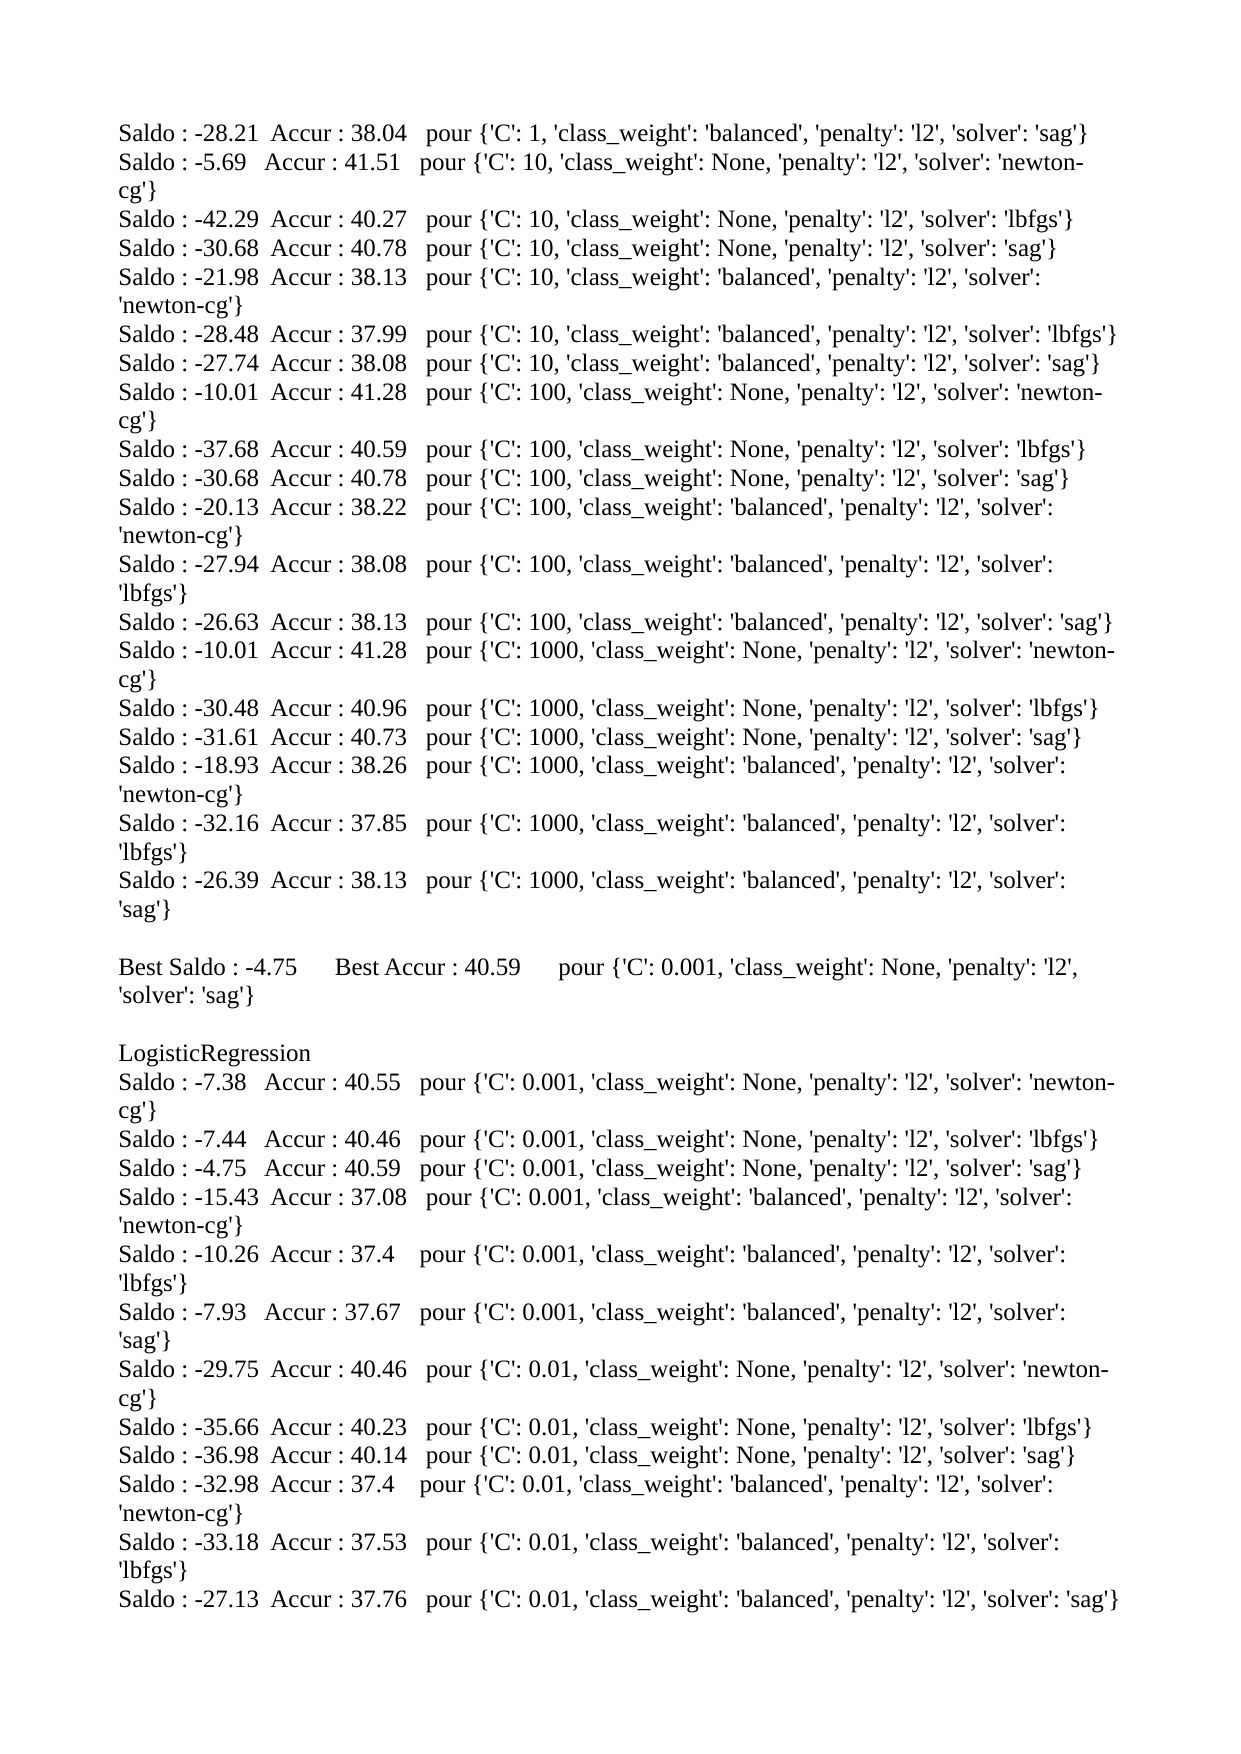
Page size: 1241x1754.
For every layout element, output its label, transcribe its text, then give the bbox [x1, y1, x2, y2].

text Saldo : -31.61 Accur : 40.73 pour {'C': 1000, 'class_weight': None, 'penalty': 'l2', 'solver': 'sag'} [118, 722, 1122, 751]
text Saldo : -18.93 Accur : 38.26 pour {'C': 1000, 'class_weight': 'balanced', 'penalty': 'l2', 'solver': 'newton-cg'} [118, 751, 1122, 808]
text Saldo : -15.43 Accur : 37.08 pour {'C': 0.001, 'class_weight': 'balanced', 'penalty': 'l2', 'solver': 'newton-cg'} [118, 1182, 1122, 1239]
text Saldo : -30.68 Accur : 40.78 pour {'C': 100, 'class_weight': None, 'penalty': 'l2', 'solver': 'sag'} [118, 463, 1122, 492]
text Saldo : -28.48 Accur : 37.99 pour {'C': 10, 'class_weight': 'balanced', 'penalty': 'l2', 'solver': 'lbfgs'} [118, 319, 1122, 348]
text Saldo : -29.75 Accur : 40.46 pour {'C': 0.01, 'class_weight': None, 'penalty': 'l2', 'solver': 'newton-cg'} [118, 1354, 1122, 1412]
text Saldo : -4.75 Accur : 40.59 pour {'C': 0.001, 'class_weight': None, 'penalty': 'l2', 'solver': 'sag'} [118, 1153, 1122, 1182]
text Saldo : -10.01 Accur : 41.28 pour {'C': 100, 'class_weight': None, 'penalty': 'l2', 'solver': 'newton-cg'} [118, 377, 1122, 434]
text Saldo : -37.68 Accur : 40.59 pour {'C': 100, 'class_weight': None, 'penalty': 'l2', 'solver': 'lbfgs'} [118, 434, 1122, 463]
text Saldo : -10.26 Accur : 37.4 pour {'C': 0.001, 'class_weight': 'balanced', 'penalty': 'l2', 'solver': 'lbfgs'} [118, 1239, 1122, 1297]
text LogisticRegression [118, 1038, 1122, 1067]
text Saldo : -35.66 Accur : 40.23 pour {'C': 0.01, 'class_weight': None, 'penalty': 'l2', 'solver': 'lbfgs'} [118, 1412, 1122, 1441]
text Saldo : -26.63 Accur : 38.13 pour {'C': 100, 'class_weight': 'balanced', 'penalty': 'l2', 'solver': 'sag'} [118, 607, 1122, 636]
text Saldo : -20.13 Accur : 38.22 pour {'C': 100, 'class_weight': 'balanced', 'penalty': 'l2', 'solver': 'newton-cg'} [118, 492, 1122, 549]
text Saldo : -28.21 Accur : 38.04 pour {'C': 1, 'class_weight': 'balanced', 'penalty': 'l2', 'solver': 'sag'} [118, 118, 1122, 147]
text Saldo : -27.74 Accur : 38.08 pour {'C': 10, 'class_weight': 'balanced', 'penalty': 'l2', 'solver': 'sag'} [118, 348, 1122, 377]
text Saldo : -42.29 Accur : 40.27 pour {'C': 10, 'class_weight': None, 'penalty': 'l2', 'solver': 'lbfgs'} [118, 204, 1122, 233]
text Saldo : -33.18 Accur : 37.53 pour {'C': 0.01, 'class_weight': 'balanced', 'penalty': 'l2', 'solver': 'lbfgs'} [118, 1527, 1122, 1584]
text Saldo : -27.13 Accur : 37.76 pour {'C': 0.01, 'class_weight': 'balanced', 'penalty': 'l2', 'solver': 'sag'} [118, 1584, 1122, 1613]
text Saldo : -26.39 Accur : 38.13 pour {'C': 1000, 'class_weight': 'balanced', 'penalty': 'l2', 'solver': 'sag'} [118, 866, 1122, 923]
text Saldo : -7.44 Accur : 40.46 pour {'C': 0.001, 'class_weight': None, 'penalty': 'l2', 'solver': 'lbfgs'} [118, 1124, 1122, 1153]
text Saldo : -30.68 Accur : 40.78 pour {'C': 10, 'class_weight': None, 'penalty': 'l2', 'solver': 'sag'} [118, 233, 1122, 262]
text Saldo : -32.98 Accur : 37.4 pour {'C': 0.01, 'class_weight': 'balanced', 'penalty': 'l2', 'solver': 'newton-cg'} [118, 1469, 1122, 1527]
text Saldo : -27.94 Accur : 38.08 pour {'C': 100, 'class_weight': 'balanced', 'penalty': 'l2', 'solver': 'lbfgs'} [118, 549, 1122, 607]
text Best Saldo : -4.75 Best Accur : 40.59 pour {'C': 0.001, 'class_weight': None, 'penalty': 'l2', 'solver': 'sag'} [118, 952, 1122, 1009]
text Saldo : -7.93 Accur : 37.67 pour {'C': 0.001, 'class_weight': 'balanced', 'penalty': 'l2', 'solver': 'sag'} [118, 1297, 1122, 1354]
text Saldo : -36.98 Accur : 40.14 pour {'C': 0.01, 'class_weight': None, 'penalty': 'l2', 'solver': 'sag'} [118, 1441, 1122, 1469]
text Saldo : -5.69 Accur : 41.51 pour {'C': 10, 'class_weight': None, 'penalty': 'l2', 'solver': 'newton-cg'} [118, 147, 1122, 204]
text Saldo : -30.48 Accur : 40.96 pour {'C': 1000, 'class_weight': None, 'penalty': 'l2', 'solver': 'lbfgs'} [118, 693, 1122, 722]
text Saldo : -32.16 Accur : 37.85 pour {'C': 1000, 'class_weight': 'balanced', 'penalty': 'l2', 'solver': 'lbfgs'} [118, 808, 1122, 866]
text Saldo : -10.01 Accur : 41.28 pour {'C': 1000, 'class_weight': None, 'penalty': 'l2', 'solver': 'newton-cg'} [118, 636, 1122, 693]
text Saldo : -21.98 Accur : 38.13 pour {'C': 10, 'class_weight': 'balanced', 'penalty': 'l2', 'solver': 'newton-cg'} [118, 262, 1122, 319]
text Saldo : -7.38 Accur : 40.55 pour {'C': 0.001, 'class_weight': None, 'penalty': 'l2', 'solver': 'newton-cg'} [118, 1067, 1122, 1124]
